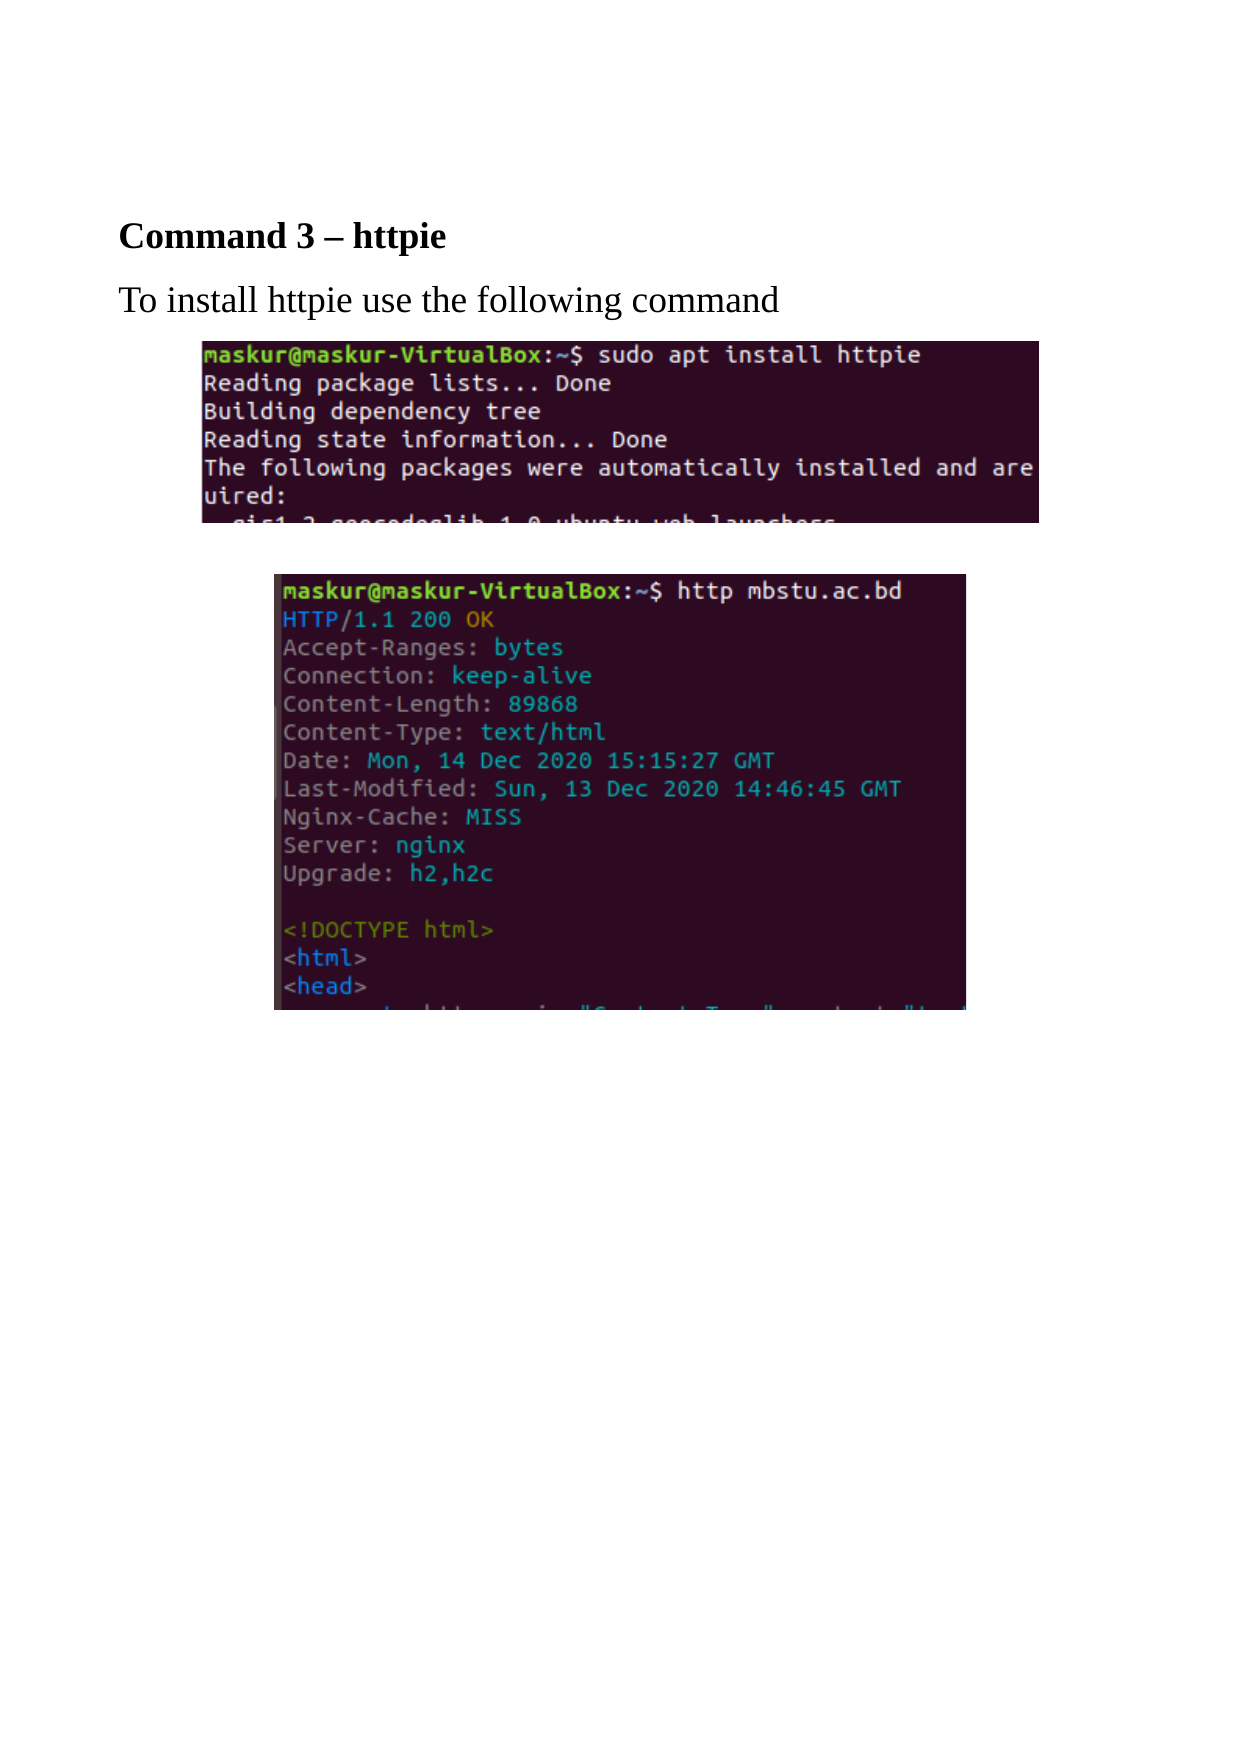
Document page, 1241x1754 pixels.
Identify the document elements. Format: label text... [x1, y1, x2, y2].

text Command 3 – httpie [118, 213, 1122, 256]
picture [274, 574, 967, 1010]
picture [201, 341, 1039, 523]
text To install httpie use the following command [118, 277, 1122, 321]
